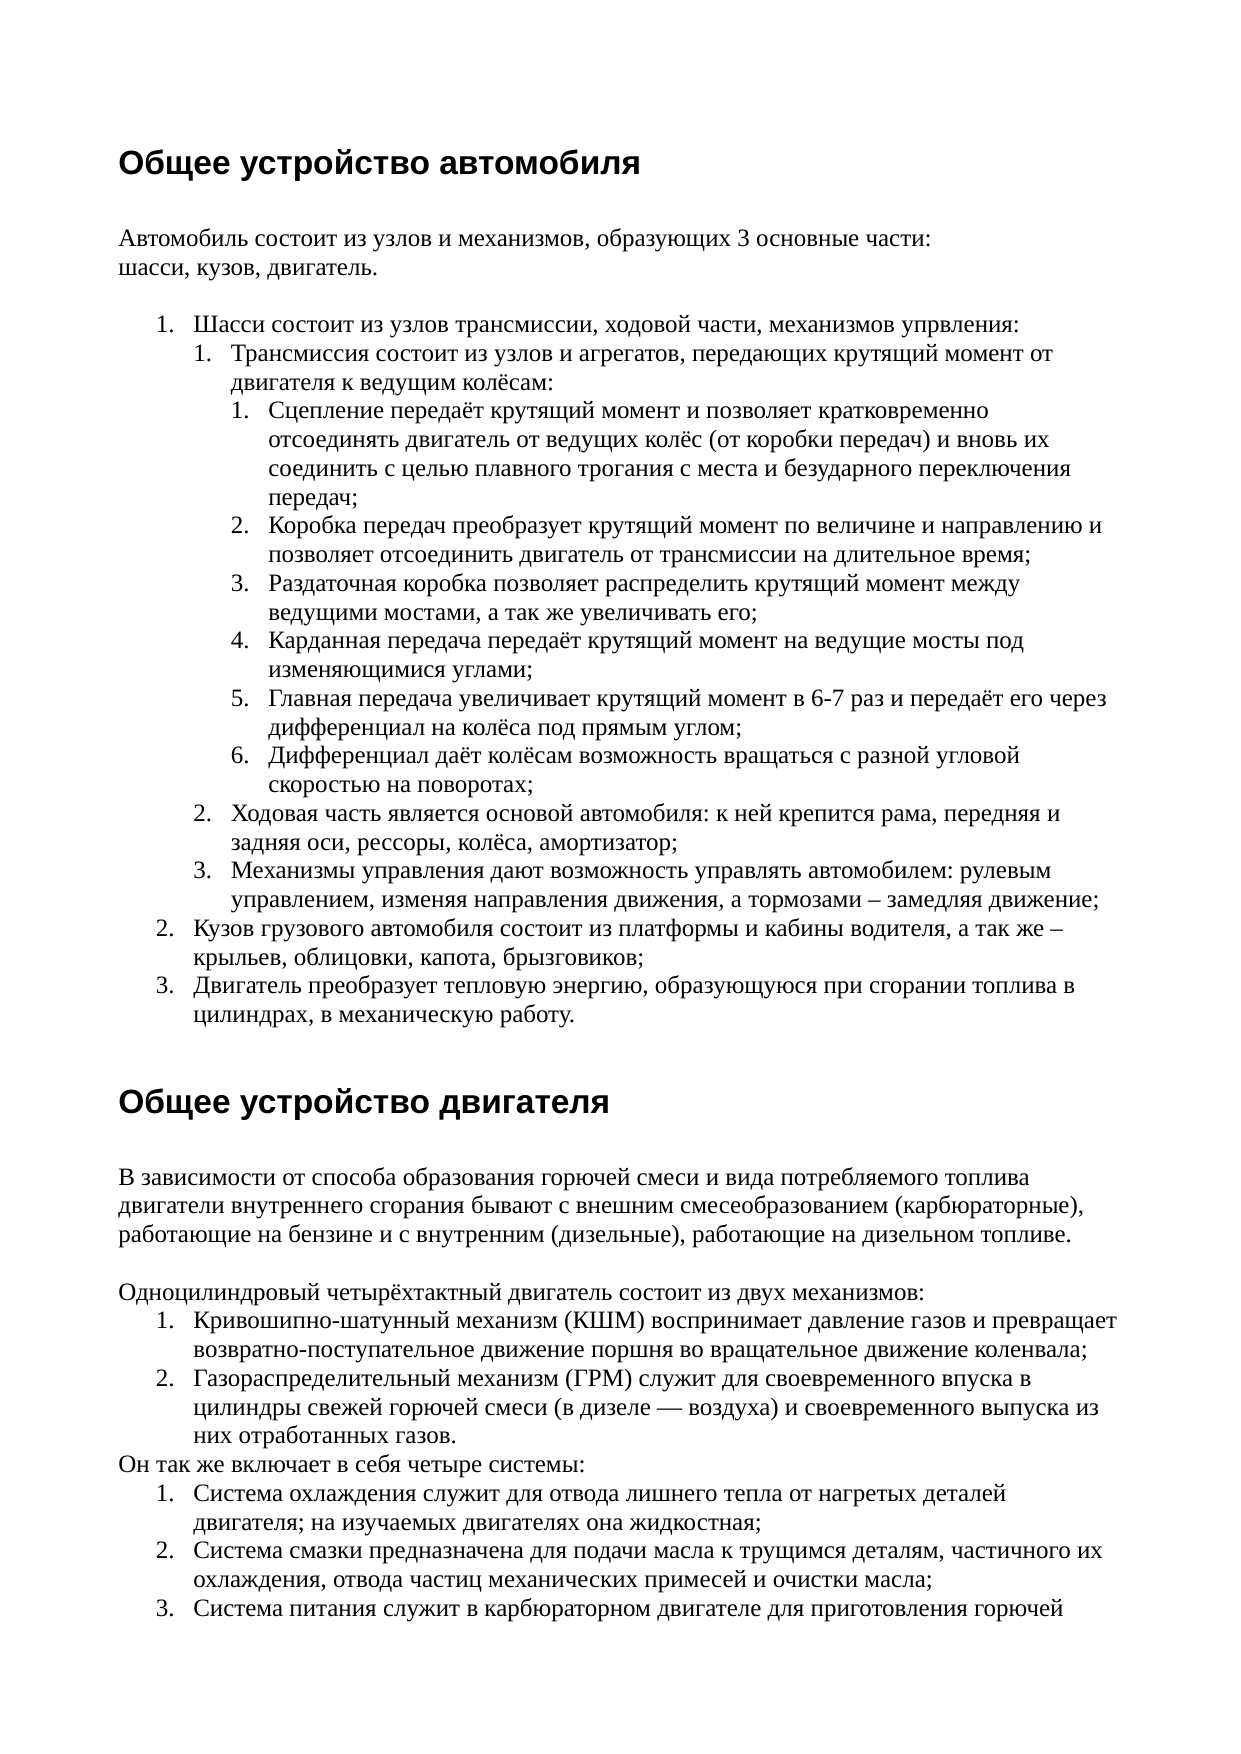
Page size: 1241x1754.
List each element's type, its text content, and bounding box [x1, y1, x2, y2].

list Система смазки предназначена для подачи масла к трущимся деталям, частичного их охлаждения, отвода частиц механических примесей и очистки масла; [156, 1535, 1122, 1593]
list Ходовая часть является основой автомобиля: к ней крепится рама, передняя и задняя оси, рессоры, колёса, амортизатор; [193, 798, 1122, 856]
list Газораспределительный механизм (ГРМ) служит для своевременного впуска в цилиндры свежей горючей смеси (в дизеле — воздуха) и своевременного выпуска из них отработанных газов. [156, 1363, 1122, 1449]
text В зависимости от способа образования горючей смеси и вида потребляемого топлива двигатели внутреннего сгорания бывают с внешним смесеобразованием (карбюраторные), работающие на бензине и с внутренним (дизельные), работающие на дизельном топливе. [118, 1162, 1122, 1248]
text Он так же включает в себя четыре системы: [118, 1449, 1122, 1478]
list Шасси состоит из узлов трансмиссии, ходовой части, механизмов упрвления: [156, 309, 1122, 338]
list Система питания служит в карбюраторном двигателе для приготовления горючей [156, 1593, 1122, 1622]
list Дифференциал даёт колёсам возможность вращаться с разной угловой скоростью на поворотах; [231, 741, 1122, 798]
list Коробка передач преобразует крутящий момент по величине и направлению и позволяет отсоединить двигатель от трансмиссии на длительное время; [231, 511, 1122, 568]
text шасси, кузов, двигатель. [118, 252, 1122, 281]
list Главная передача увеличивает крутящий момент в 6-7 раз и передаёт его через дифференциал на колёса под прямым углом; [231, 683, 1122, 741]
subtitle Общее устройство двигателя [118, 1082, 1122, 1120]
list Сцепление передаёт крутящий момент и позволяет кратковременно отсоединять двигатель от ведущих колёс (от коробки передач) и вновь их соединить с целью плавного трогания с места и безударного переключения передач; [231, 396, 1122, 511]
text Одноцилиндровый четырёхтактный двигатель состоит из двух механизмов: [118, 1277, 1122, 1305]
list Карданная передача передаёт крутящий момент на ведущие мосты под изменяющимися углами; [231, 626, 1122, 683]
list Механизмы управления дают возможность управлять автомобилем: рулевым управлением, изменяя направления движения, а тормозами – замедляя движение; [193, 856, 1122, 913]
text Автомобиль состоит из узлов и механизмов, образующих 3 основные части: [118, 223, 1122, 252]
subtitle Общее устройство автомобиля [118, 143, 1122, 182]
list Кузов грузового автомобиля состоит из платформы и кабины водителя, а так же – крыльев, облицовки, капота, брызговиков; [156, 913, 1122, 971]
list Кривошипно-шатунный механизм (КШМ) воспринимает давление газов и превращает возвратно-поступательное движение поршня во вращательное движение коленвала; [156, 1305, 1122, 1363]
list Раздаточная коробка позволяет распределить крутящий момент между ведущими мостами, а так же увеличивать его; [231, 568, 1122, 626]
list Трансмиссия состоит из узлов и агрегатов, передающих крутящий момент от двигателя к ведущим колёсам: [193, 338, 1122, 396]
list Двигатель преобразует тепловую энергию, образующуюся при сгорании топлива в цилиндрах, в механическую работу. [156, 971, 1122, 1028]
list Система охлаждения служит для отвода лишнего тепла от нагретых деталей двигателя; на изучаемых двигателях она жидкостная; [156, 1478, 1122, 1535]
